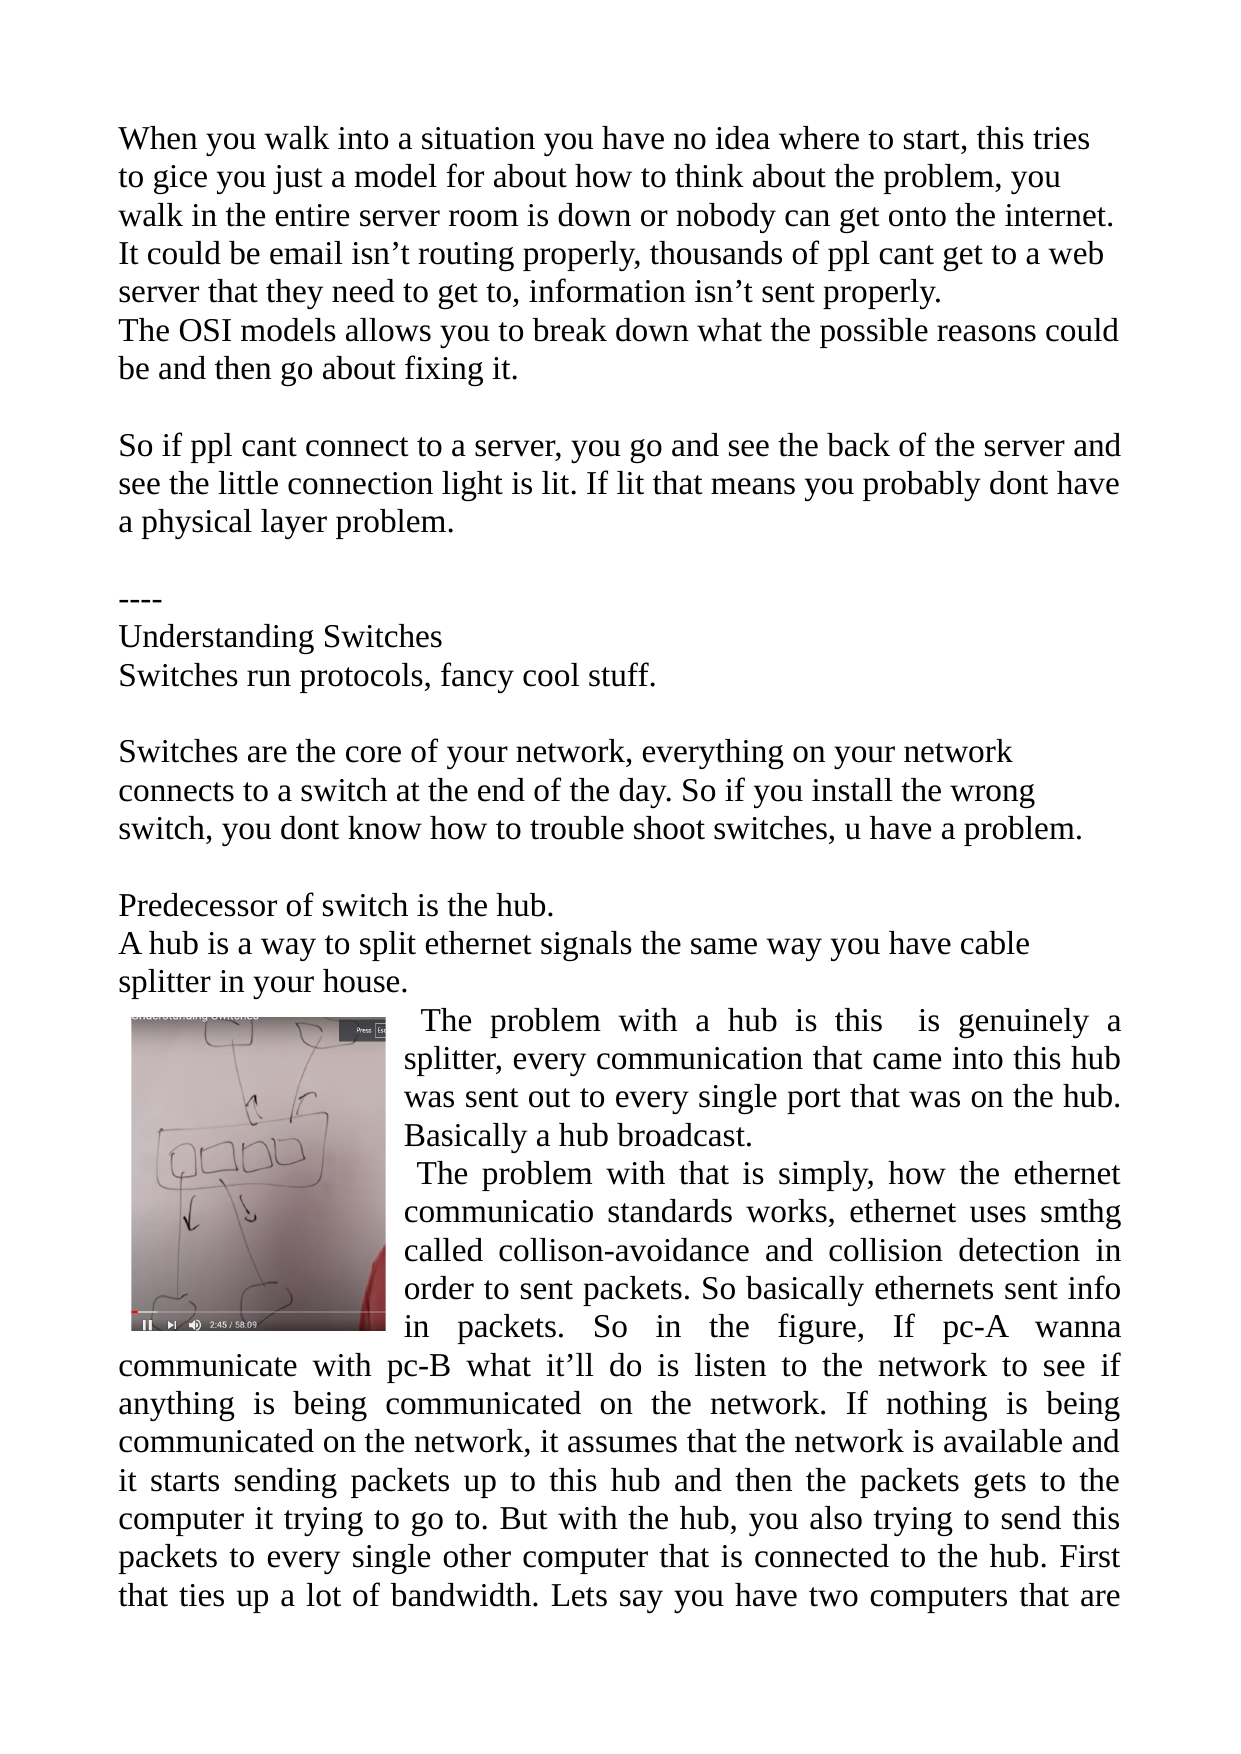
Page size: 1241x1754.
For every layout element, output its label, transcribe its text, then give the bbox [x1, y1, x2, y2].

text Understanding Switches [118, 616, 1122, 655]
text So if ppl cant connect to a server, you go and see the back of the server and see the little connection light is lit. If lit that means you probably dont have a physical layer problem. [118, 425, 1122, 540]
text Switches run protocols, fancy cool stuff. [118, 655, 1122, 693]
text Predecessor of switch is the hub. [118, 885, 1122, 923]
text The OSI models allows you to break down what the possible reasons could be and then go about fixing it. [118, 310, 1122, 386]
text The problem with a hub is this is genuinely a splitter, every communication that came into this hub was sent out to every single port that was on the hub. Basically a hub broadcast. [118, 1000, 1122, 1153]
text Switches are the core of your network, everything on your network connects to a switch at the end of the day. So if you install the wrong switch, you dont know how to trouble shoot switches, u have a problem. [118, 731, 1122, 846]
text When you walk into a situation you have no idea where to start, this tries to gice you just a model for about how to think about the problem, you walk in the entire server room is down or nobody can get onto the internet. [118, 118, 1122, 233]
text ---- [118, 578, 1122, 616]
text The problem with that is simply, how the ethernet communicatio standards works, ethernet uses smthg called collison-avoidance and collision detection in order to sent packets. So basically ethernets sent info in packets. So in the figure, If pc-A wanna communicate with pc-B what it’ll do is listen to the network to see if anything is being communicated on the network. If nothing is being communicated on the network, it assumes that the network is available and it starts sending packets up to this hub and then the packets gets to the computer it trying to go to. But with the hub, you also trying to send this packets to every single other computer that is connected to the hub. First that ties up a lot of bandwidth. Lets say you have two computers that are [118, 1153, 1122, 1613]
text It could be email isn’t routing properly, thousands of ppl cant get to a web server that they need to get to, information isn’t sent properly. [118, 233, 1122, 310]
picture [131, 1017, 386, 1331]
text A hub is a way to split ethernet signals the same way you have cable splitter in your house. [118, 923, 1122, 1000]
